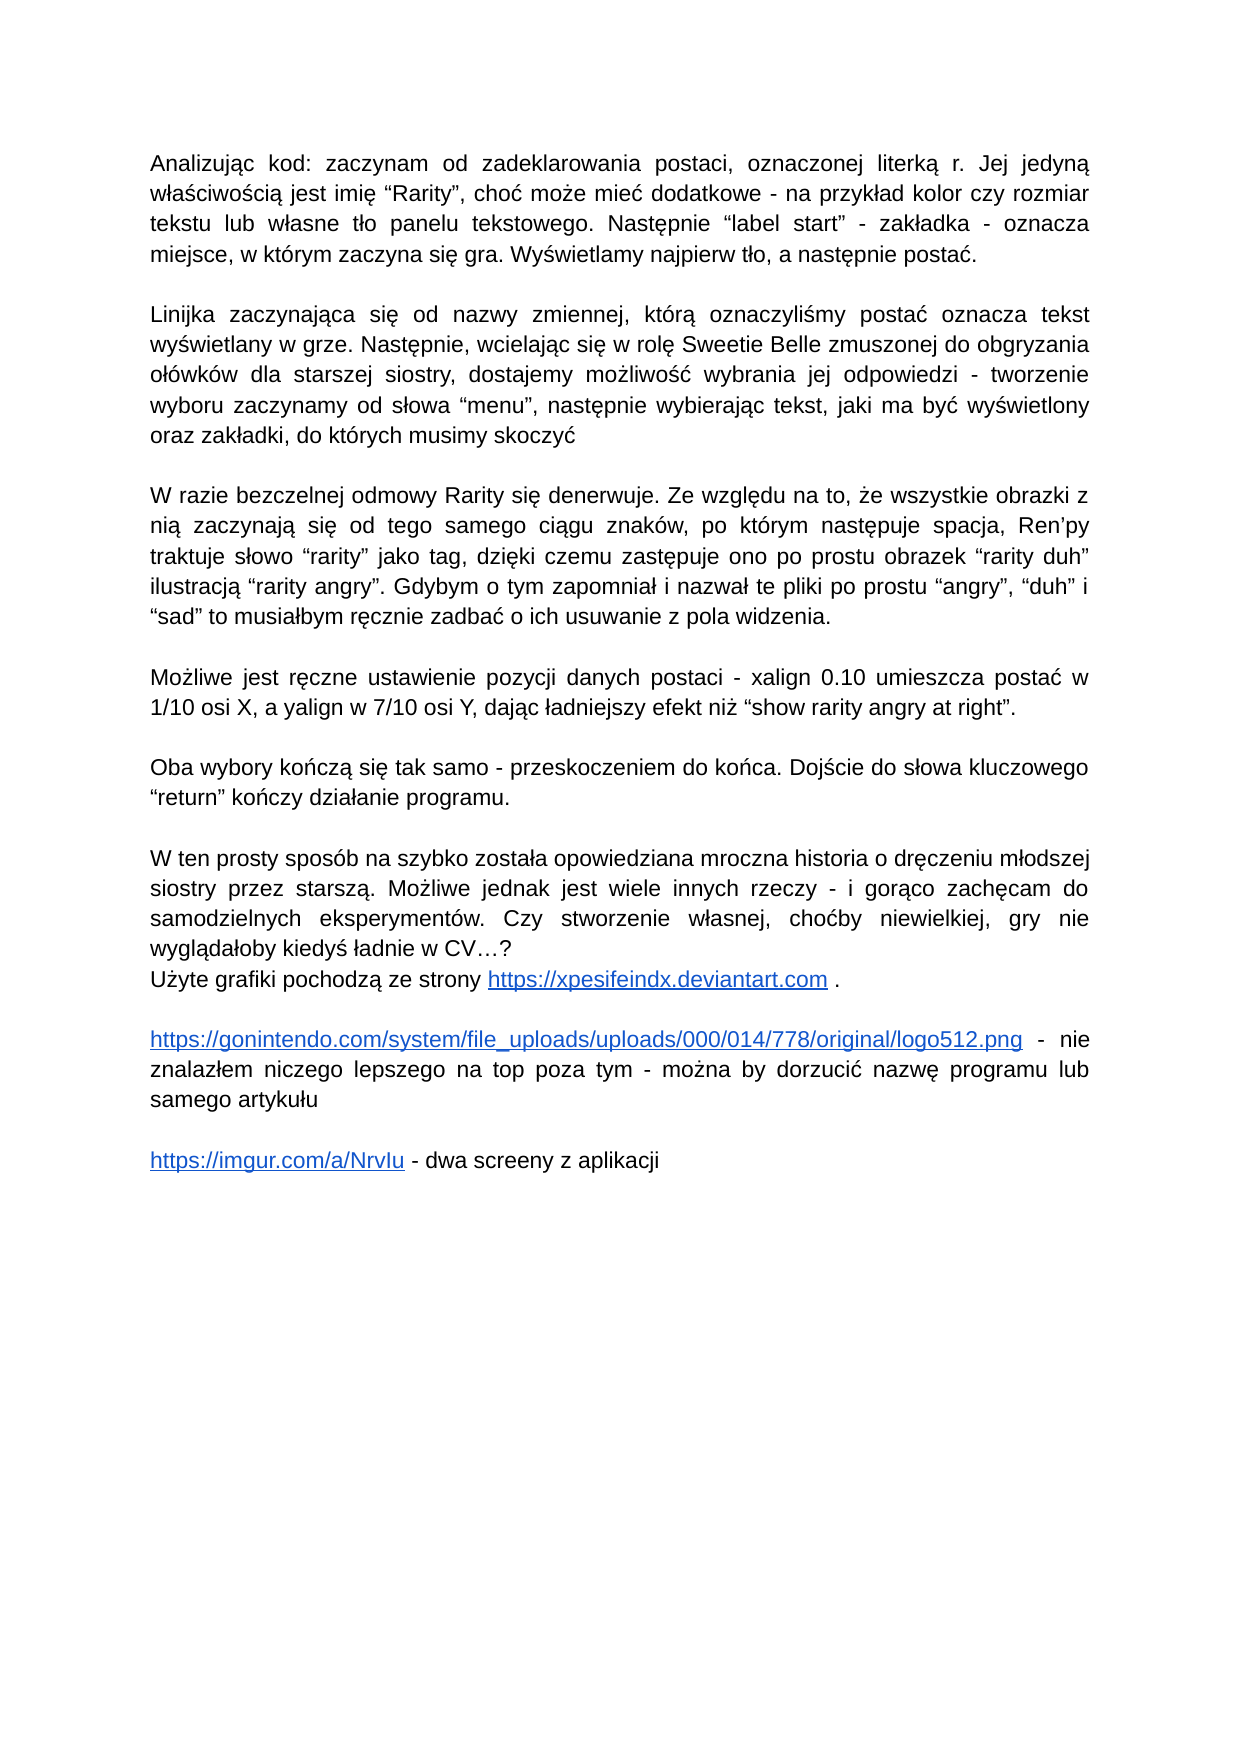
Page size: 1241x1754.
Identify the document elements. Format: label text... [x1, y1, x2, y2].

text https://gonintendo.com/system/file_uploads/uploads/000/014/778/original/logo512.png - nie znalazłem niczego lepszego na top poza tym - można by dorzucić nazwę programu lub samego artykułu [150, 1026, 1090, 1113]
text Linijka zaczynająca się od nazwy zmiennej, którą oznaczyliśmy postać oznacza tekst wyświetlany w grze. Następnie, wcielając się w rolę Sweetie Belle zmuszonej do obgryzania ołówków dla starszej siostry, dostajemy możliwość wybrania jej odpowiedzi - tworzenie wyboru zaczynamy od słowa “menu”, następnie wybierając tekst, jaki ma być wyświetlony oraz zakładki, do których musimy skoczyć [150, 301, 1090, 448]
text Oba wybory kończą się tak samo - przeskoczeniem do końca. Dojście do słowa kluczowego “return” kończy działanie programu. [150, 754, 1090, 811]
text Analizując kod: zaczynam od zadeklarowania postaci, oznaczonej literką r. Jej jedyną właściwością jest imię “Rarity”, choć może mieć dodatkowe - na przykład kolor czy rozmiar tekstu lub własne tło panelu tekstowego. Następnie “label start” - zakładka - oznacza miejsce, w którym zaczyna się gra. Wyświetlamy najpierw tło, a następnie postać. [150, 150, 1090, 267]
text W razie bezczelnej odmowy Rarity się denerwuje. Ze względu na to, że wszystkie obrazki z nią zaczynają się od tego samego ciągu znaków, po którym następuje spacja, Ren’py traktuje słowo “rarity” jako tag, dzięki czemu zastępuje ono po prostu obrazek “rarity duh” ilustracją “rarity angry”. Gdybym o tym zapomniał i nazwał te pliki po prostu “angry”, “duh” i “sad” to musiałbym ręcznie zadbać o ich usuwanie z pola widzenia. [150, 482, 1090, 629]
text Możliwe jest ręczne ustawienie pozycji danych postaci - xalign 0.10 umieszcza postać w 1/10 osi X, a yalign w 7/10 osi Y, dając ładniejszy efekt niż “show rarity angry at right”. [150, 663, 1090, 720]
text Użyte grafiki pochodzą ze strony https://xpesifeindx.deviantart.com . [150, 966, 1090, 992]
text W ten prosty sposób na szybko została opowiedziana mroczna historia o dręczeniu młodszej siostry przez starszą. Możliwe jednak jest wiele innych rzeczy - i gorąco zachęcam do samodzielnych eksperymentów. Czy stworzenie własnej, choćby niewielkiej, gry nie wyglądałoby kiedyś ładnie w CV…? [150, 845, 1090, 962]
text https://imgur.com/a/NrvIu - dwa screeny z aplikacji [150, 1147, 1090, 1173]
